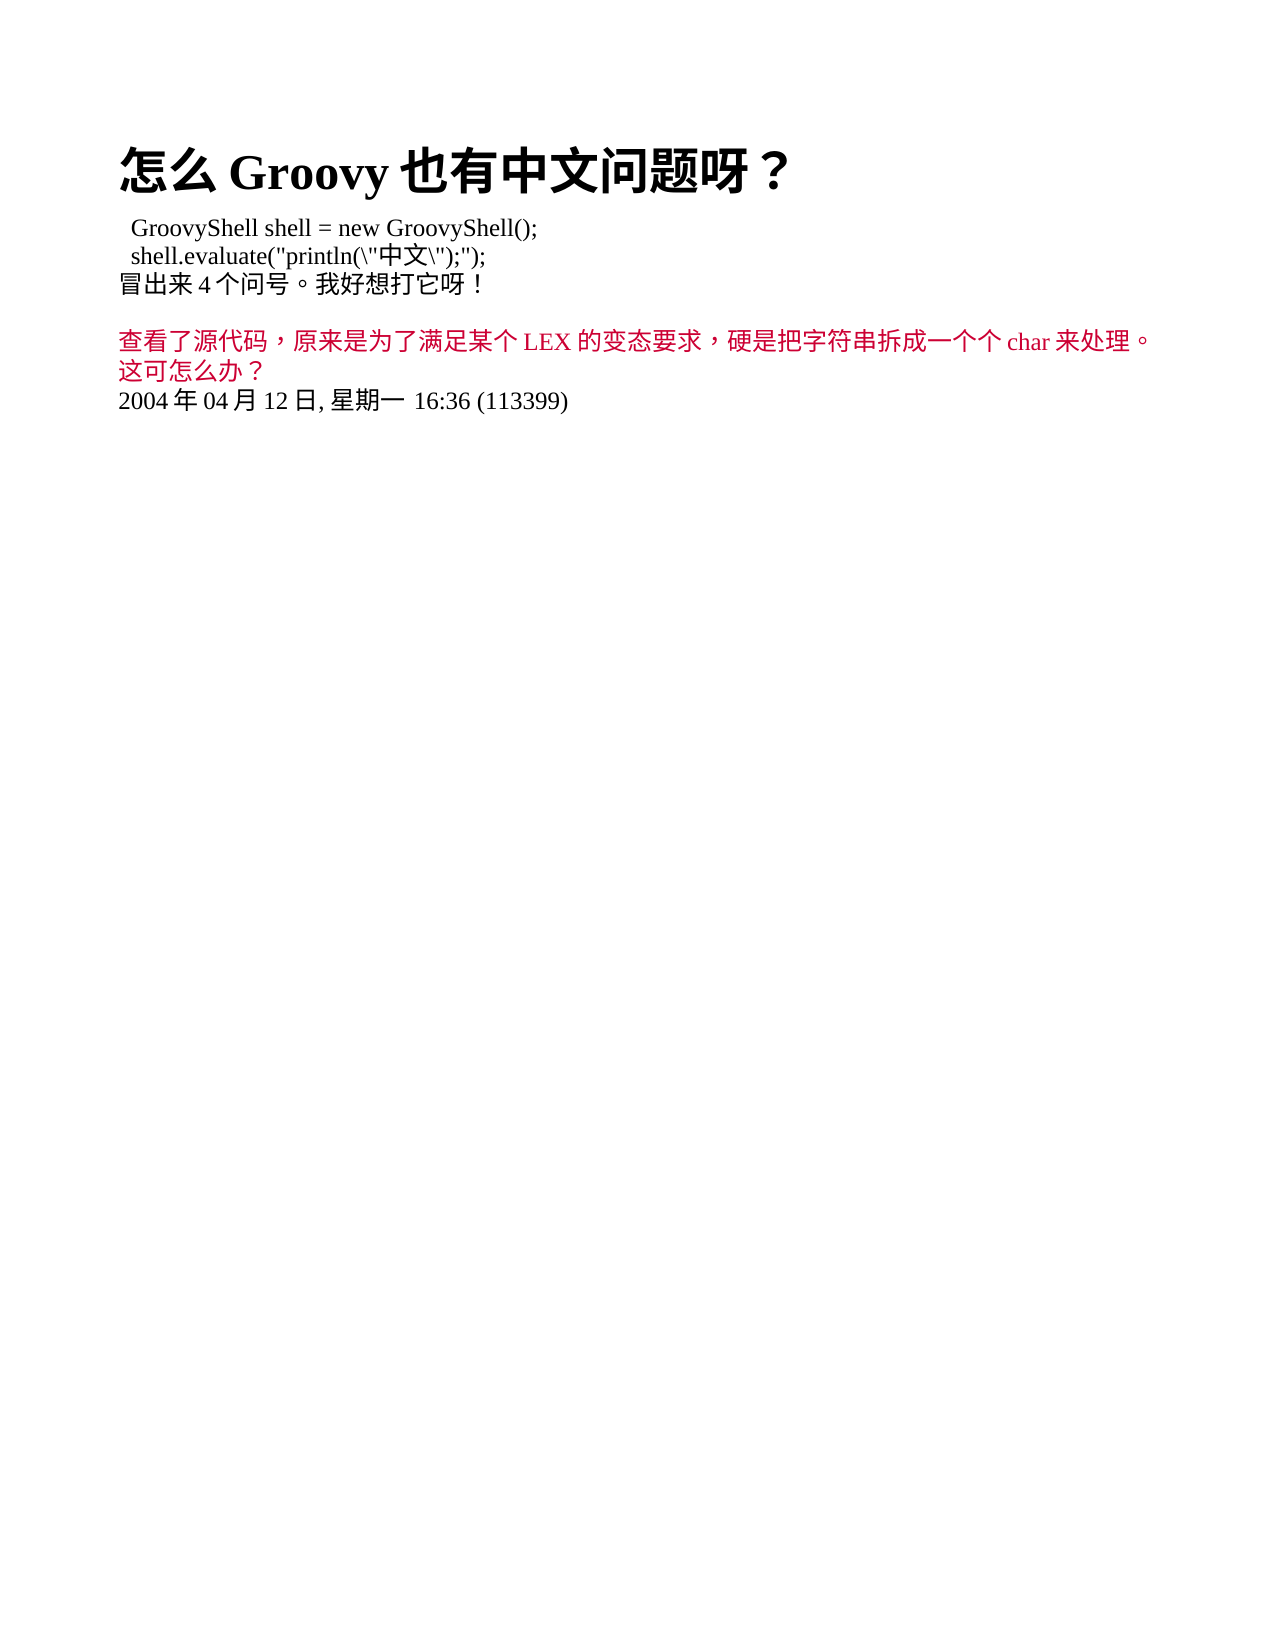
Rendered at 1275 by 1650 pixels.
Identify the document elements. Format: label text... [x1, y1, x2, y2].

text 冒出来4个问号。我好想打它呀！ [118, 271, 1157, 300]
subtitle 怎么Groovy也有中文问题呀？ [118, 143, 1157, 201]
text 查看了源代码，原来是为了满足某个LEX的变态要求，硬是把字符串拆成一个个char来处理。这可怎么办？ [118, 328, 1157, 386]
text 2004年04月12日, 星期一 16:36 (113399) [118, 386, 1157, 415]
text GroovyShell shell = new GroovyShell(); shell.evaluate("println(\"中文\");"); [118, 214, 1157, 271]
